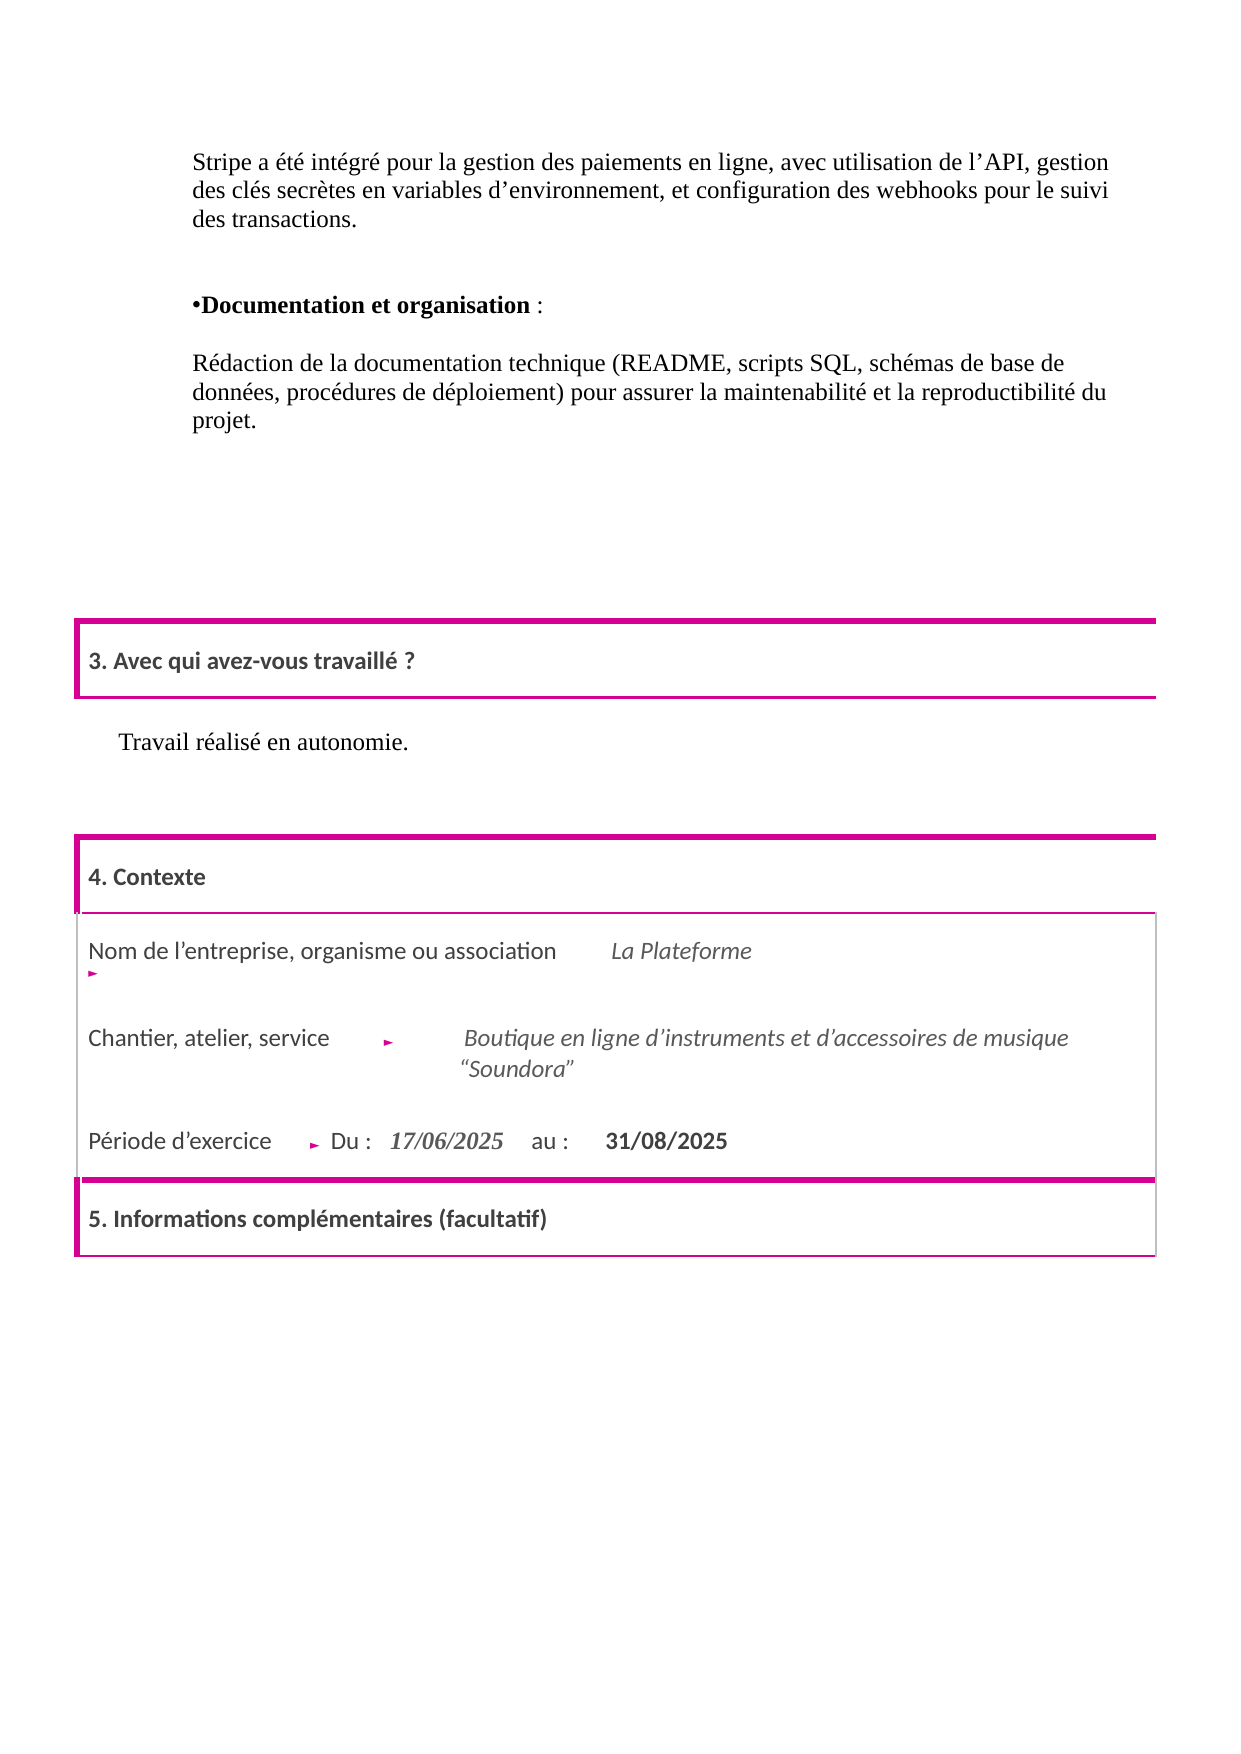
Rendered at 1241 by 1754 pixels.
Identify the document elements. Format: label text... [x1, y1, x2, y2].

table_cell Chantier, atelier, service ► [78, 1002, 447, 1104]
list Rédaction de la documentation technique (README, scripts SQL, schémas de base de données, procédures de déploiement) pour assurer la maintenabilité et la reproductibilité du projet. [118, 319, 1122, 434]
table_header 4. Contexte [80, 840, 1156, 912]
text Travail réalisé en autonomie. [118, 727, 1122, 756]
list Documentation et organisation : [118, 291, 1122, 319]
table_cell La Plateforme [581, 914, 1155, 1002]
table_cell Période d’exercice ► Du : 17/06/2025 au : 31/08/2025 [78, 1104, 1155, 1177]
table_cell Boutique en ligne d’instruments et d’accessoires de musique “Soundora” [447, 1002, 1155, 1104]
table_header 3. Avec qui avez-vous travaillé ? [80, 624, 1156, 696]
table_cell 5. Informations complémentaires (facultatif) [80, 1177, 1155, 1255]
table_cell Nom de l’entreprise, organisme ou association ► [78, 912, 581, 1002]
list Stripe a été intégré pour la gestion des paiements en ligne, avec utilisation de l’API, gestion des clés secrètes en variables d’environnement, et configuration des webhooks pour le suivi des transactions. [118, 118, 1122, 233]
